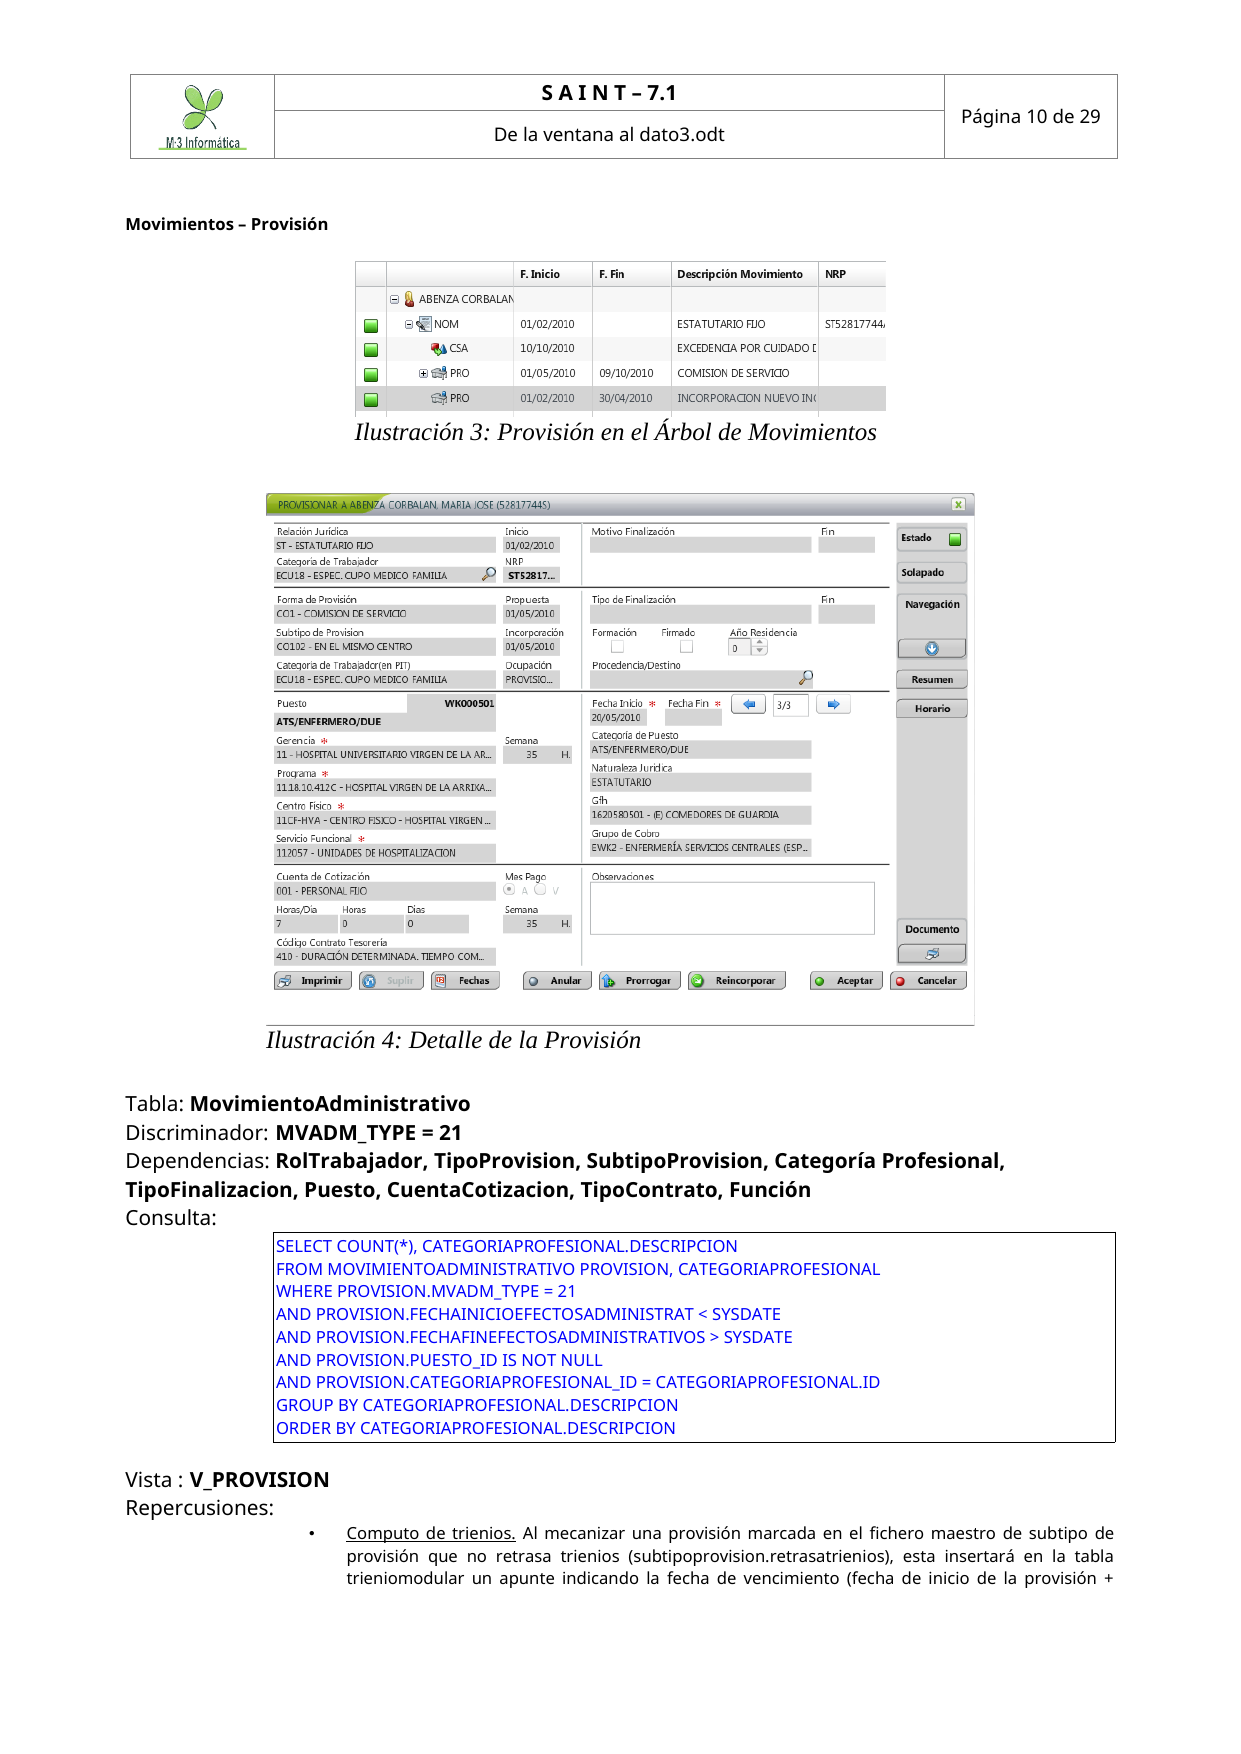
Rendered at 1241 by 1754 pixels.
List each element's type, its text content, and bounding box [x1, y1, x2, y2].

text FROM MOVIMIENTOADMINISTRATIVO PROVISION, CATEGORIAPROFESIONAL [274, 1254, 1115, 1277]
text Ilustración 3: Provisión en el Árbol de Movimientos [354, 417, 886, 446]
text AND PROVISION.CATEGORIAPROFESIONAL_ID = CATEGORIAPROFESIONAL.ID [274, 1368, 1115, 1391]
text WHERE PROVISION.MVADM_TYPE = 21 [274, 1277, 1115, 1300]
list Computo de trienios. Al mecanizar una provisión marcada en el fichero maestro de subtipo de provisión que no retrasa trienios (subtipoprovision.retrasatrienios), esta insertará en la tabla trieniomodular un apunte indicando la fecha de vencimiento (fecha de inicio de la provisión + [309, 1522, 1115, 1590]
text SELECT COUNT(*), CATEGORIAPROFESIONAL.DESCRIPCION [274, 1233, 1115, 1254]
text Vista : V_PROVISION [125, 1465, 1115, 1493]
text Tabla: MovimientoAdministrativo [125, 1089, 1115, 1118]
picture [266, 493, 975, 1026]
subtitle Movimientos – Provisión [125, 213, 1115, 236]
text Discriminador: MVADM_TYPE = 21 [125, 1118, 1115, 1146]
text GROUP BY CATEGORIAPROFESIONAL.DESCRIPCION [274, 1391, 1115, 1413]
text Consulta: [125, 1203, 1115, 1232]
picture [354, 260, 886, 417]
text AND PROVISION.FECHAINICIOEFECTOSADMINISTRAT < SYSDATE [274, 1300, 1115, 1322]
text AND PROVISION.FECHAFINEFECTOSADMINISTRATIVOS > SYSDATE [274, 1322, 1115, 1345]
text Dependencias: RolTrabajador, TipoProvision, SubtipoProvision, Categoría Profesional, TipoFinalizacion, Puesto, CuentaCotizacion, TipoContrato, Función [125, 1146, 1115, 1203]
picture [158, 83, 247, 150]
text Ilustración 4: Detalle de la Provisión [266, 1026, 974, 1054]
text AND PROVISION.PUESTO_ID IS NOT NULL [274, 1345, 1115, 1368]
text Repercusiones: [125, 1493, 1115, 1522]
text ORDER BY CATEGORIAPROFESIONAL.DESCRIPCION [274, 1413, 1115, 1442]
